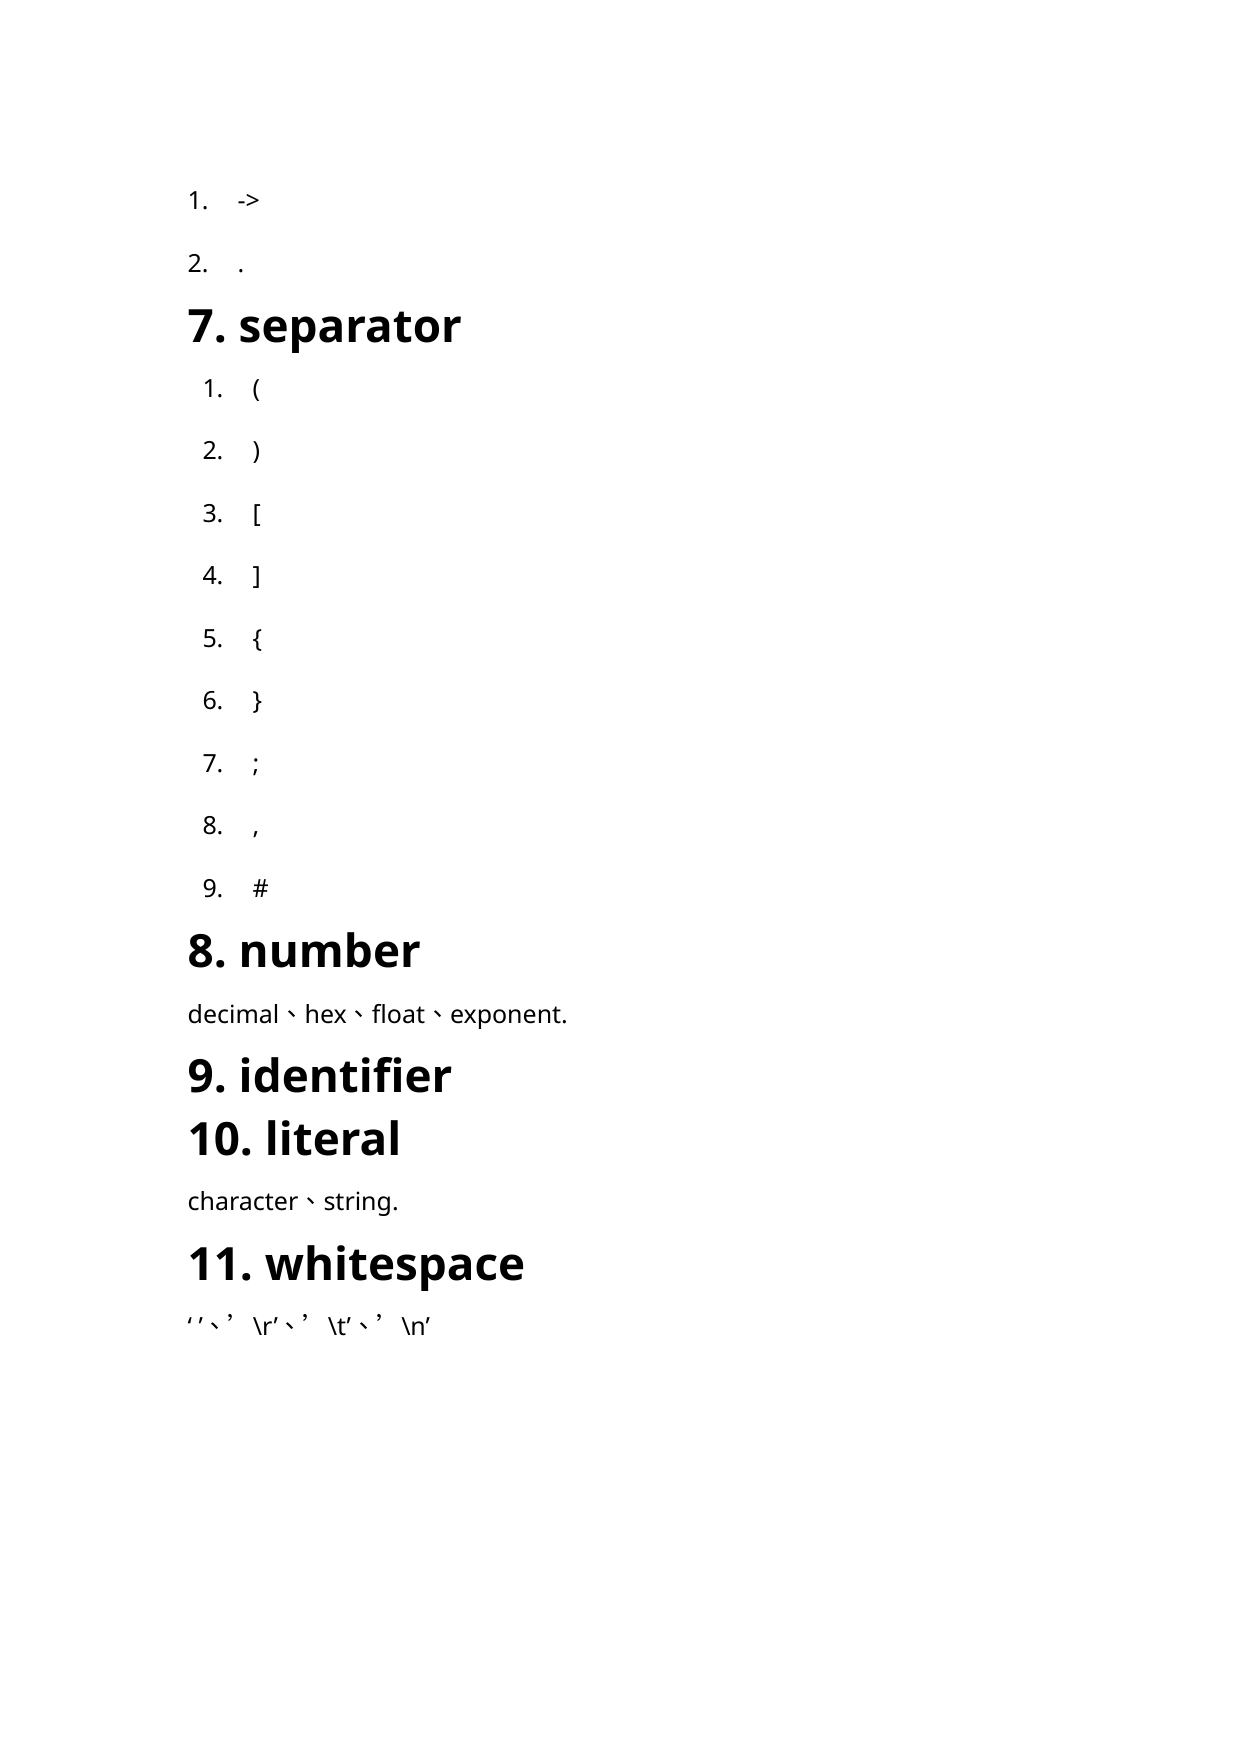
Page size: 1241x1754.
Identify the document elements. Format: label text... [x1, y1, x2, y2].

list { [202, 596, 1053, 658]
list ( [202, 346, 1053, 408]
list [ [202, 471, 1053, 533]
subtitle 8. number [187, 908, 1053, 971]
list . [187, 221, 1053, 283]
subtitle 7. separator [187, 283, 1053, 346]
list ) [202, 408, 1053, 471]
list } [202, 658, 1053, 721]
text character、string. [187, 1158, 1053, 1221]
text decimal、hex、float、exponent. [187, 971, 1053, 1033]
subtitle 11. whitespace [187, 1221, 1053, 1283]
text ‘ ’、’\r’、’\t’、’\n’ [187, 1283, 1053, 1346]
list , [202, 783, 1053, 846]
list ; [202, 721, 1053, 783]
subtitle 9. identifier [187, 1033, 1053, 1096]
list # [202, 846, 1053, 908]
list -> [187, 158, 1053, 221]
list ] [202, 533, 1053, 596]
subtitle 10. literal [187, 1096, 1053, 1158]
